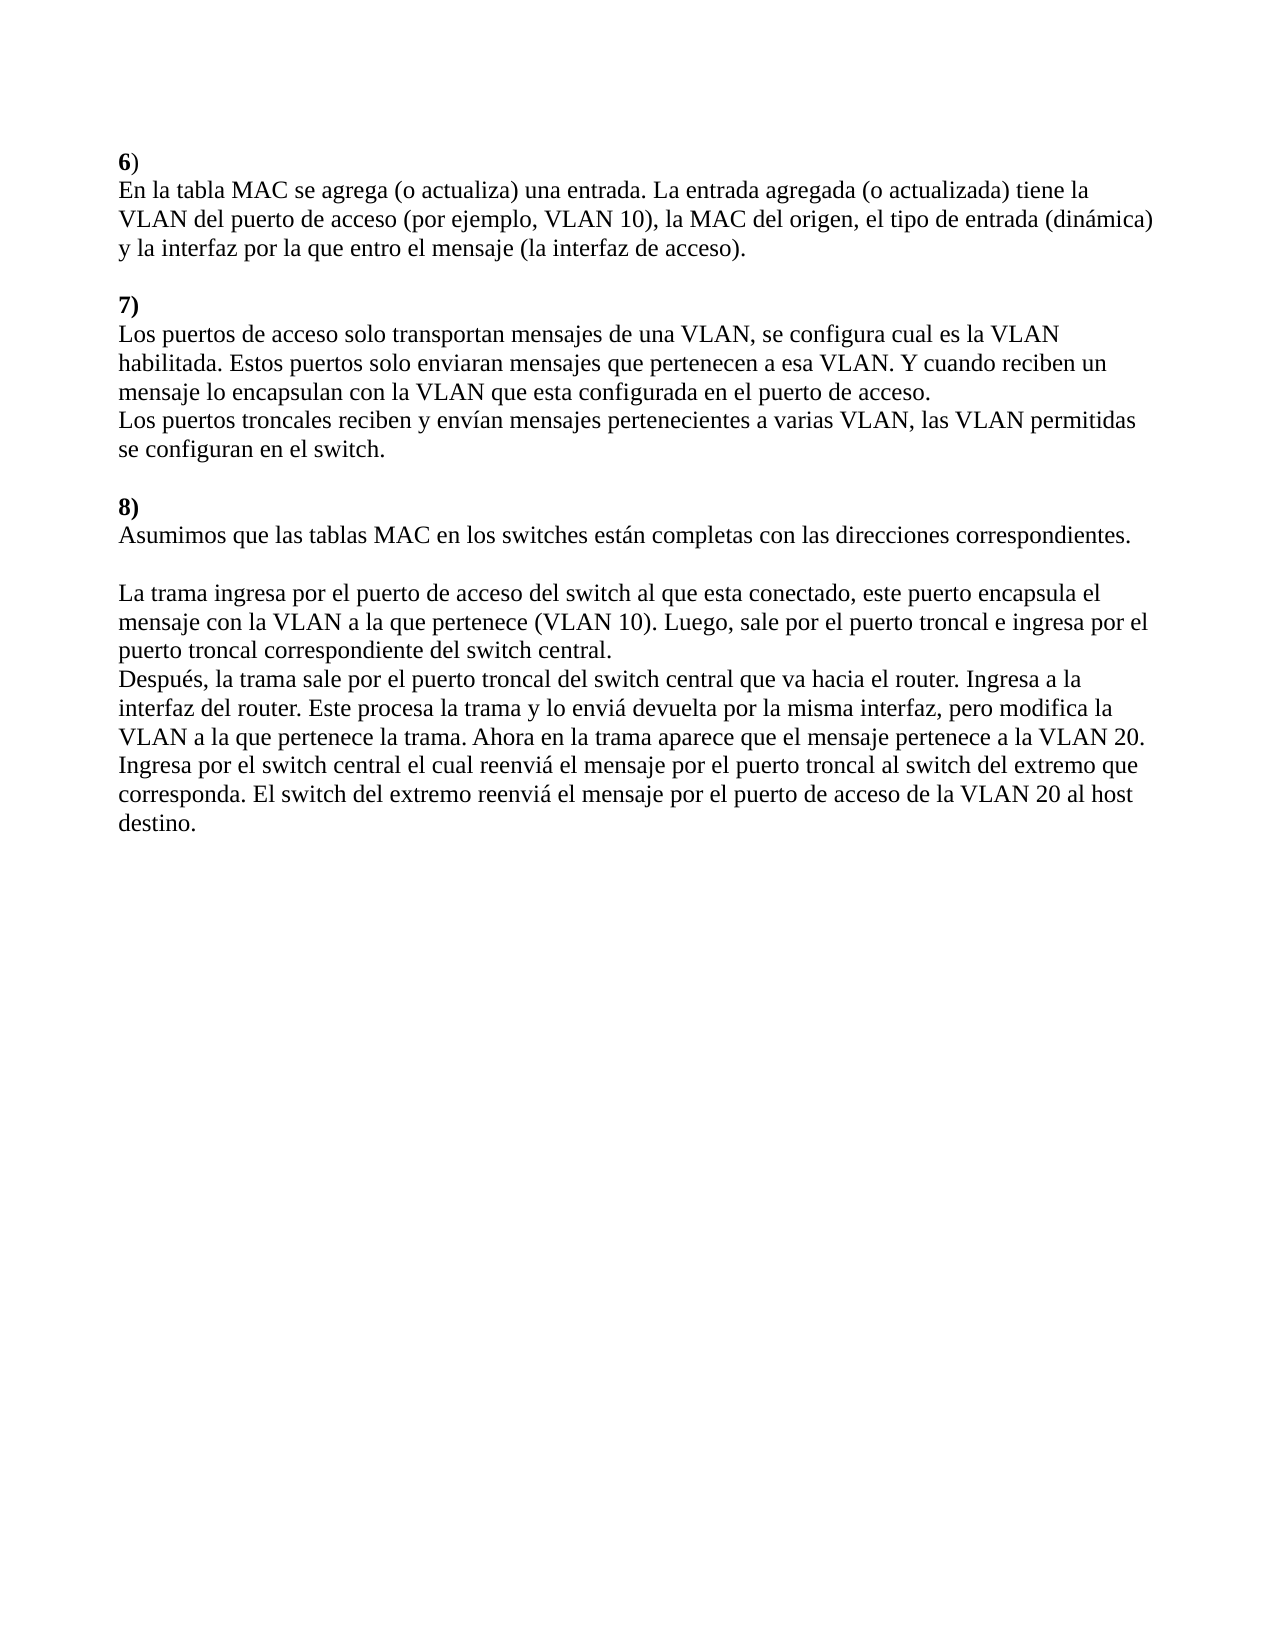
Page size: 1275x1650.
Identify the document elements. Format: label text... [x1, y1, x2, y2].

text 6) [118, 147, 1157, 176]
text Después, la trama sale por el puerto troncal del switch central que va hacia el router. Ingresa a la interfaz del router. Este procesa la trama y lo enviá devuelta por la misma interfaz, pero modifica la VLAN a la que pertenece la trama. Ahora en la trama aparece que el mensaje pertenece a la VLAN 20. Ingresa por el switch central el cual reenviá el mensaje por el puerto troncal al switch del extremo que corresponda. El switch del extremo reenviá el mensaje por el puerto de acceso de la VLAN 20 al host destino. [118, 664, 1157, 837]
text En la tabla MAC se agrega (o actualiza) una entrada. La entrada agregada (o actualizada) tiene la VLAN del puerto de acceso (por ejemplo, VLAN 10), la MAC del origen, el tipo de entrada (dinámica) y la interfaz por la que entro el mensaje (la interfaz de acceso). [118, 176, 1157, 262]
text 8) [118, 492, 1157, 521]
text 7) [118, 291, 1157, 319]
text Los puertos troncales reciben y envían mensajes pertenecientes a varias VLAN, las VLAN permitidas se configuran en el switch. [118, 406, 1157, 463]
text La trama ingresa por el puerto de acceso del switch al que esta conectado, este puerto encapsula el mensaje con la VLAN a la que pertenece (VLAN 10). Luego, sale por el puerto troncal e ingresa por el puerto troncal correspondiente del switch central. [118, 578, 1157, 664]
text Asumimos que las tablas MAC en los switches están completas con las direcciones correspondientes. [118, 521, 1157, 549]
text Los puertos de acceso solo transportan mensajes de una VLAN, se configura cual es la VLAN habilitada. Estos puertos solo enviaran mensajes que pertenecen a esa VLAN. Y cuando reciben un mensaje lo encapsulan con la VLAN que esta configurada en el puerto de acceso. [118, 319, 1157, 406]
